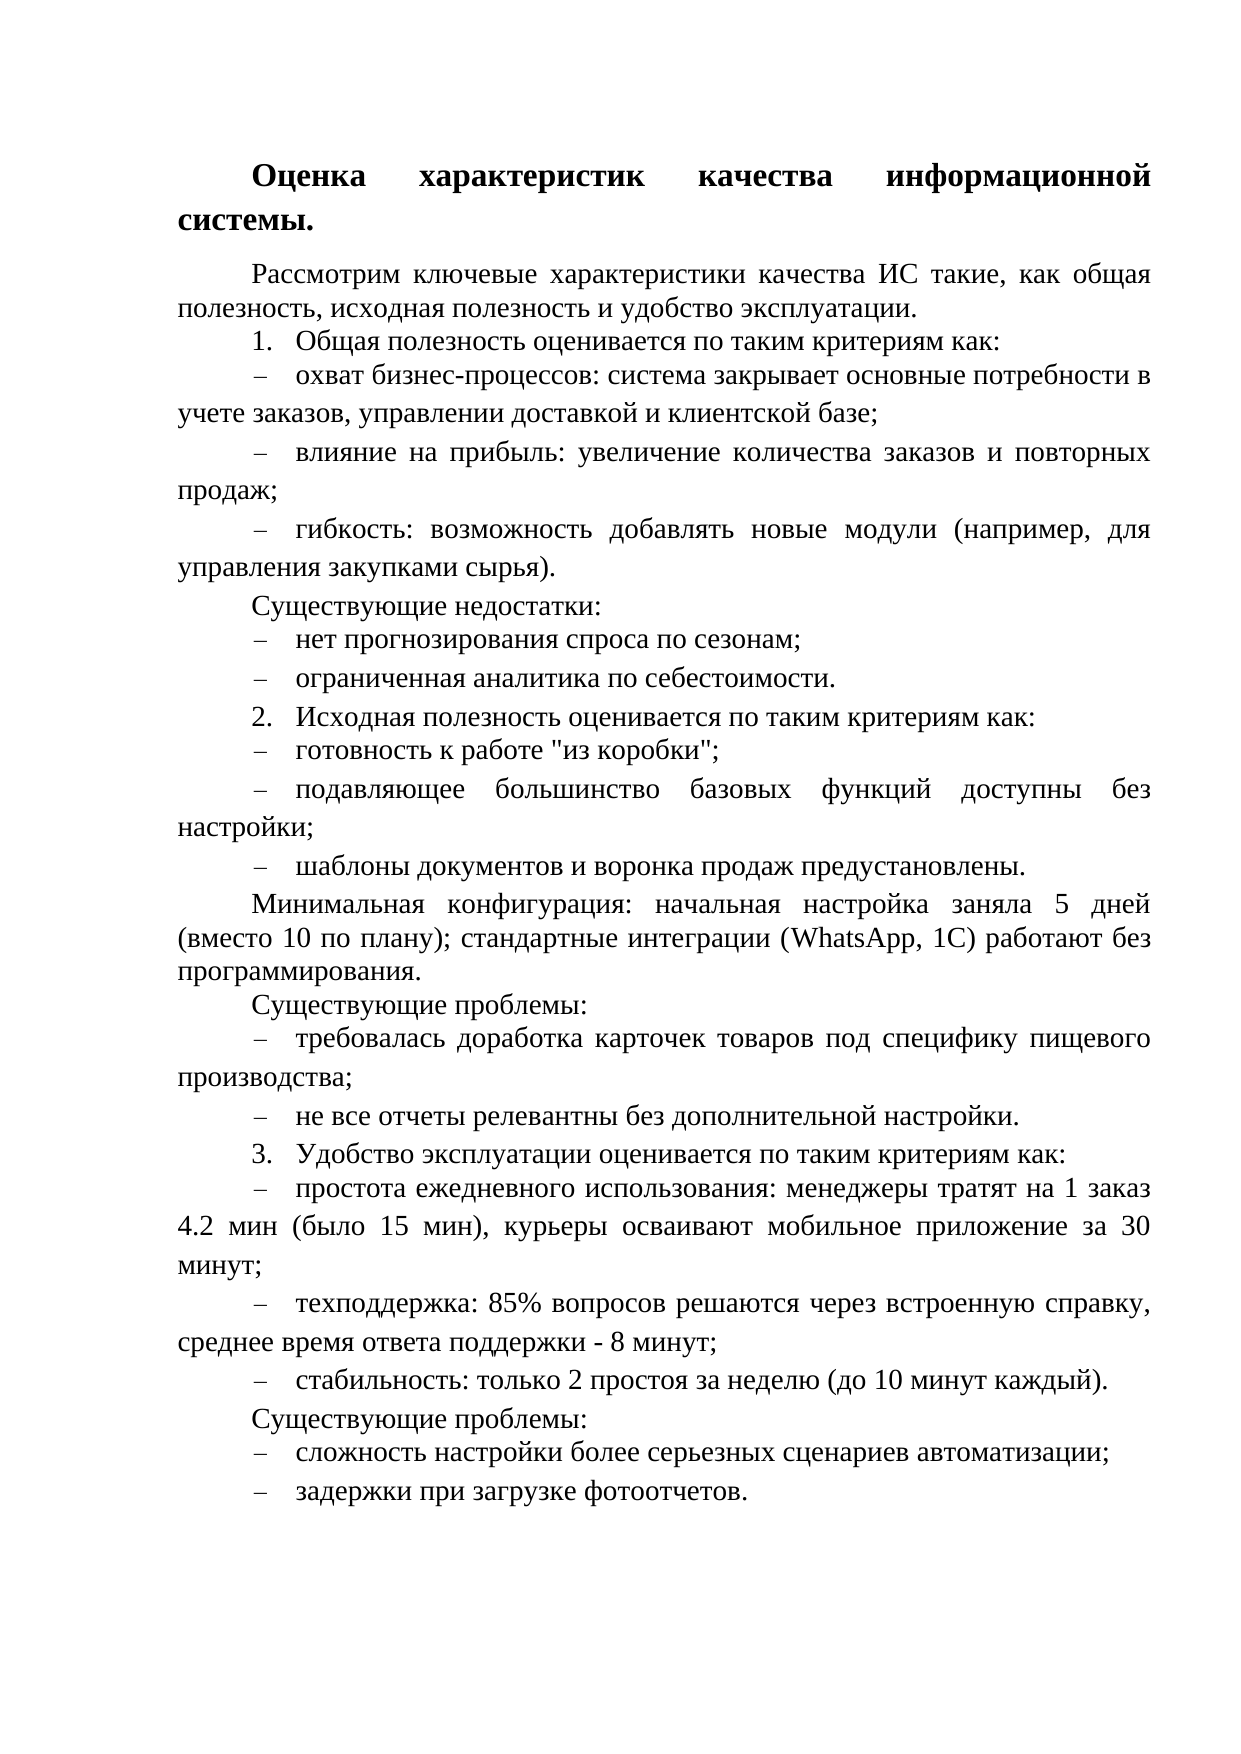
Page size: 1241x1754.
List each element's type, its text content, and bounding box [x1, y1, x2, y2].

text Существующие проблемы: [177, 987, 1152, 1021]
list техподдержка: 85% вопросов решаются через встроенную справку, среднее время ответа поддержки - 8 минут; [177, 1285, 1152, 1357]
list Исходная полезность оценивается по таким критериям как: [177, 699, 1152, 732]
list не все отчеты релевантны без дополнительной настройки. [177, 1098, 1152, 1131]
list готовность к работе "из коробки"; [177, 732, 1152, 766]
text Существующие недостатки: [177, 588, 1152, 622]
list сложность настройки более серьезных сценариев автоматизации; [177, 1434, 1152, 1468]
list требовалась доработка карточек товаров под специфику пищевого производства; [177, 1021, 1152, 1093]
text Рассмотрим ключевые характеристики качества ИС такие, как общая полезность, исходная полезность и удобство эксплуатации. [177, 256, 1152, 323]
list гибкость: возможность добавлять новые модули (например, для управления закупками сырья). [177, 511, 1152, 583]
list ограниченная аналитика по себестоимости. [177, 660, 1152, 694]
list влияние на прибыль: увеличение количества заказов и повторных продаж; [177, 434, 1152, 506]
list подавляющее большинство базовых функций доступны без настройки; [177, 771, 1152, 843]
list Общая полезность оценивается по таким критериям как: [177, 323, 1152, 357]
text Минимальная конфигурация: начальная настройка заняла 5 дней (вместо 10 по плану); стандартные интеграции (WhatsApp, 1С) работают без программирования. [177, 886, 1152, 987]
list стабильность: только 2 простоя за неделю (до 10 минут каждый). [177, 1362, 1152, 1396]
list Удобство эксплуатации оценивается по таким критериям как: [177, 1136, 1152, 1170]
list охват бизнес-процессов: система закрывает основные потребности в учете заказов, управлении доставкой и клиентской базе; [177, 357, 1152, 429]
subtitle Оценка характеристик качества информационной системы. [177, 156, 1152, 238]
list задержки при загрузке фотоотчетов. [177, 1473, 1152, 1507]
list нет прогнозирования спроса по сезонам; [177, 622, 1152, 655]
list простота ежедневного использования: менеджеры тратят на 1 заказ 4.2 мин (было 15 мин), курьеры осваивают мобильное приложение за 30 минут; [177, 1170, 1152, 1280]
list шаблоны документов и воронка продаж предустановлены. [177, 848, 1152, 881]
text Существующие проблемы: [177, 1401, 1152, 1434]
